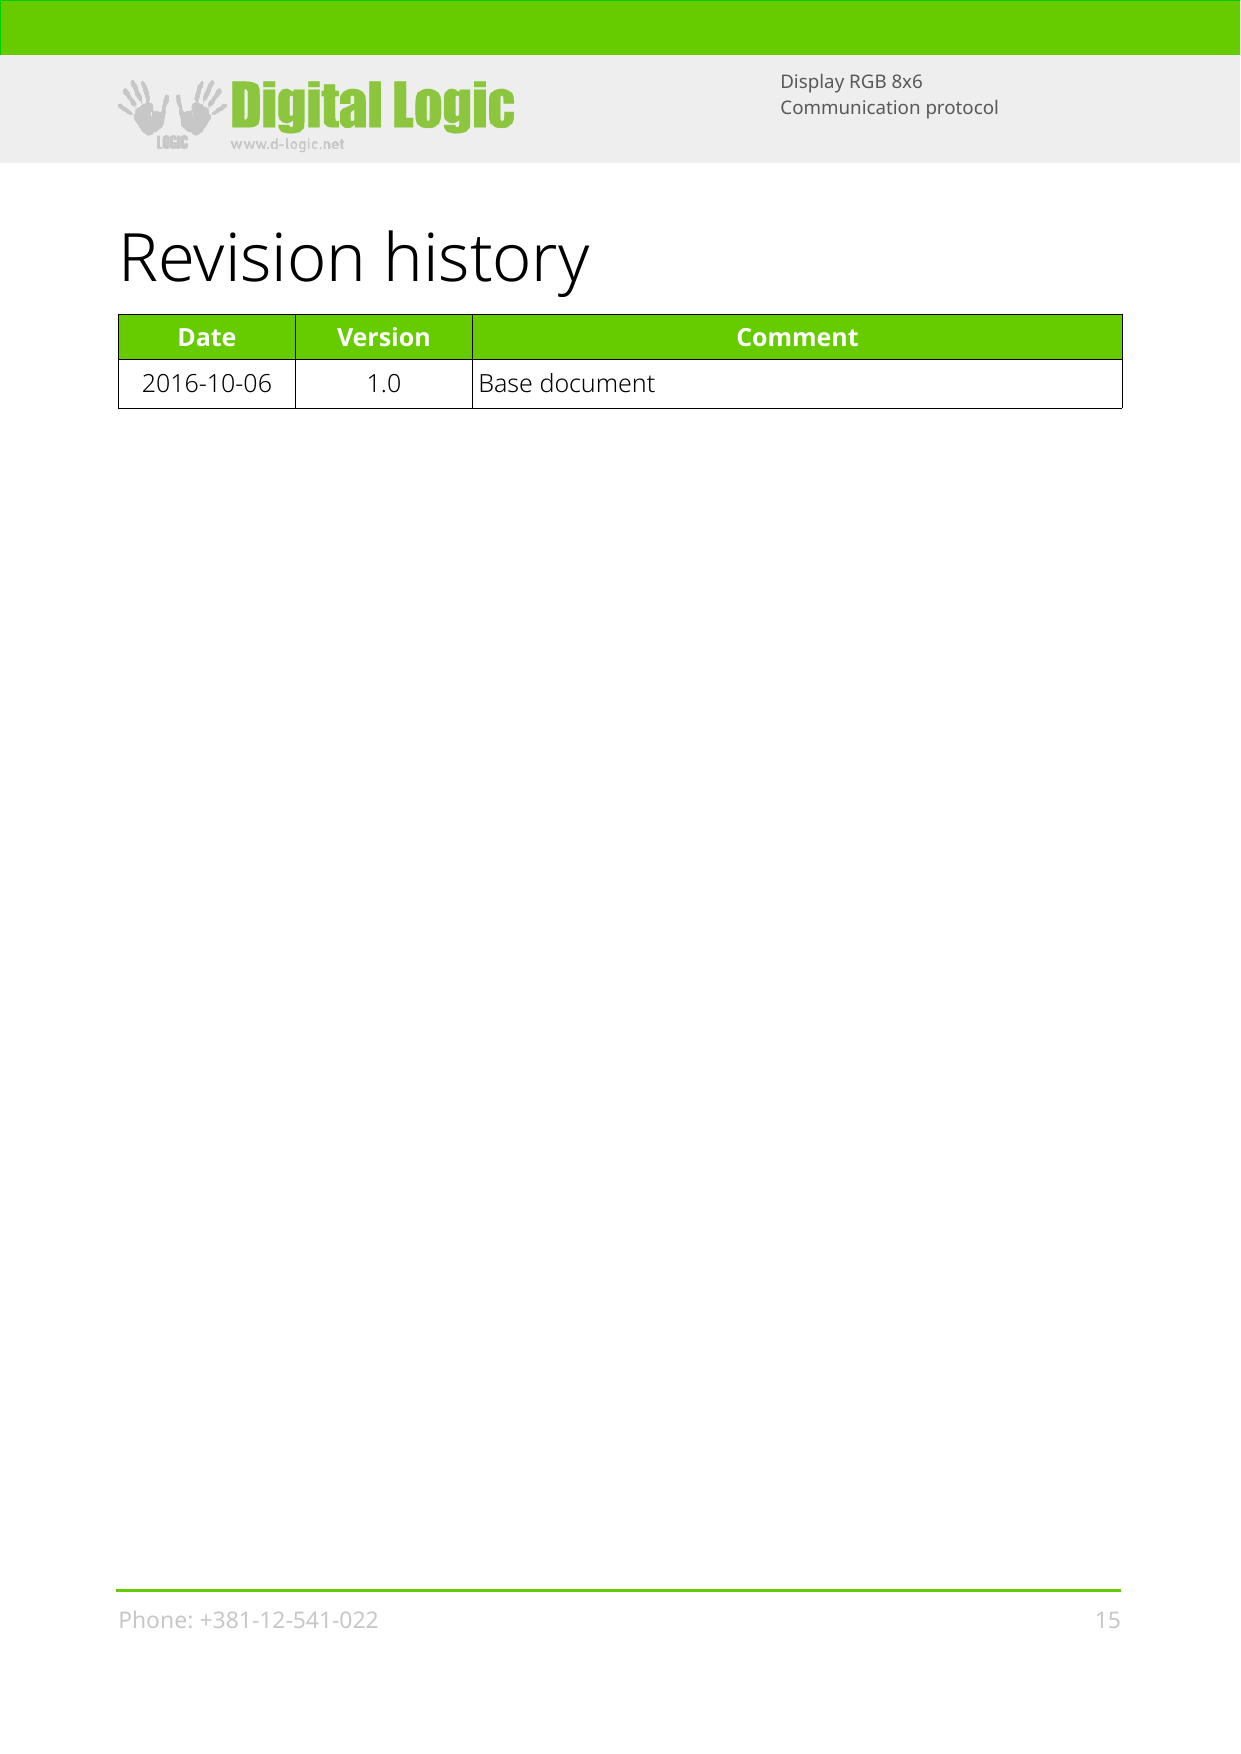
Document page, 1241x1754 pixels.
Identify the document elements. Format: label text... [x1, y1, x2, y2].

picture [115, 79, 517, 153]
table_header Comment [473, 315, 1122, 359]
table_cell 1.0 [296, 360, 472, 408]
subtitle Revision history [118, 210, 1122, 301]
table_header Date [119, 315, 295, 359]
table_cell Base document [473, 360, 1122, 408]
table_header Version [296, 315, 472, 359]
table_cell 2016-10-06 [119, 360, 295, 408]
